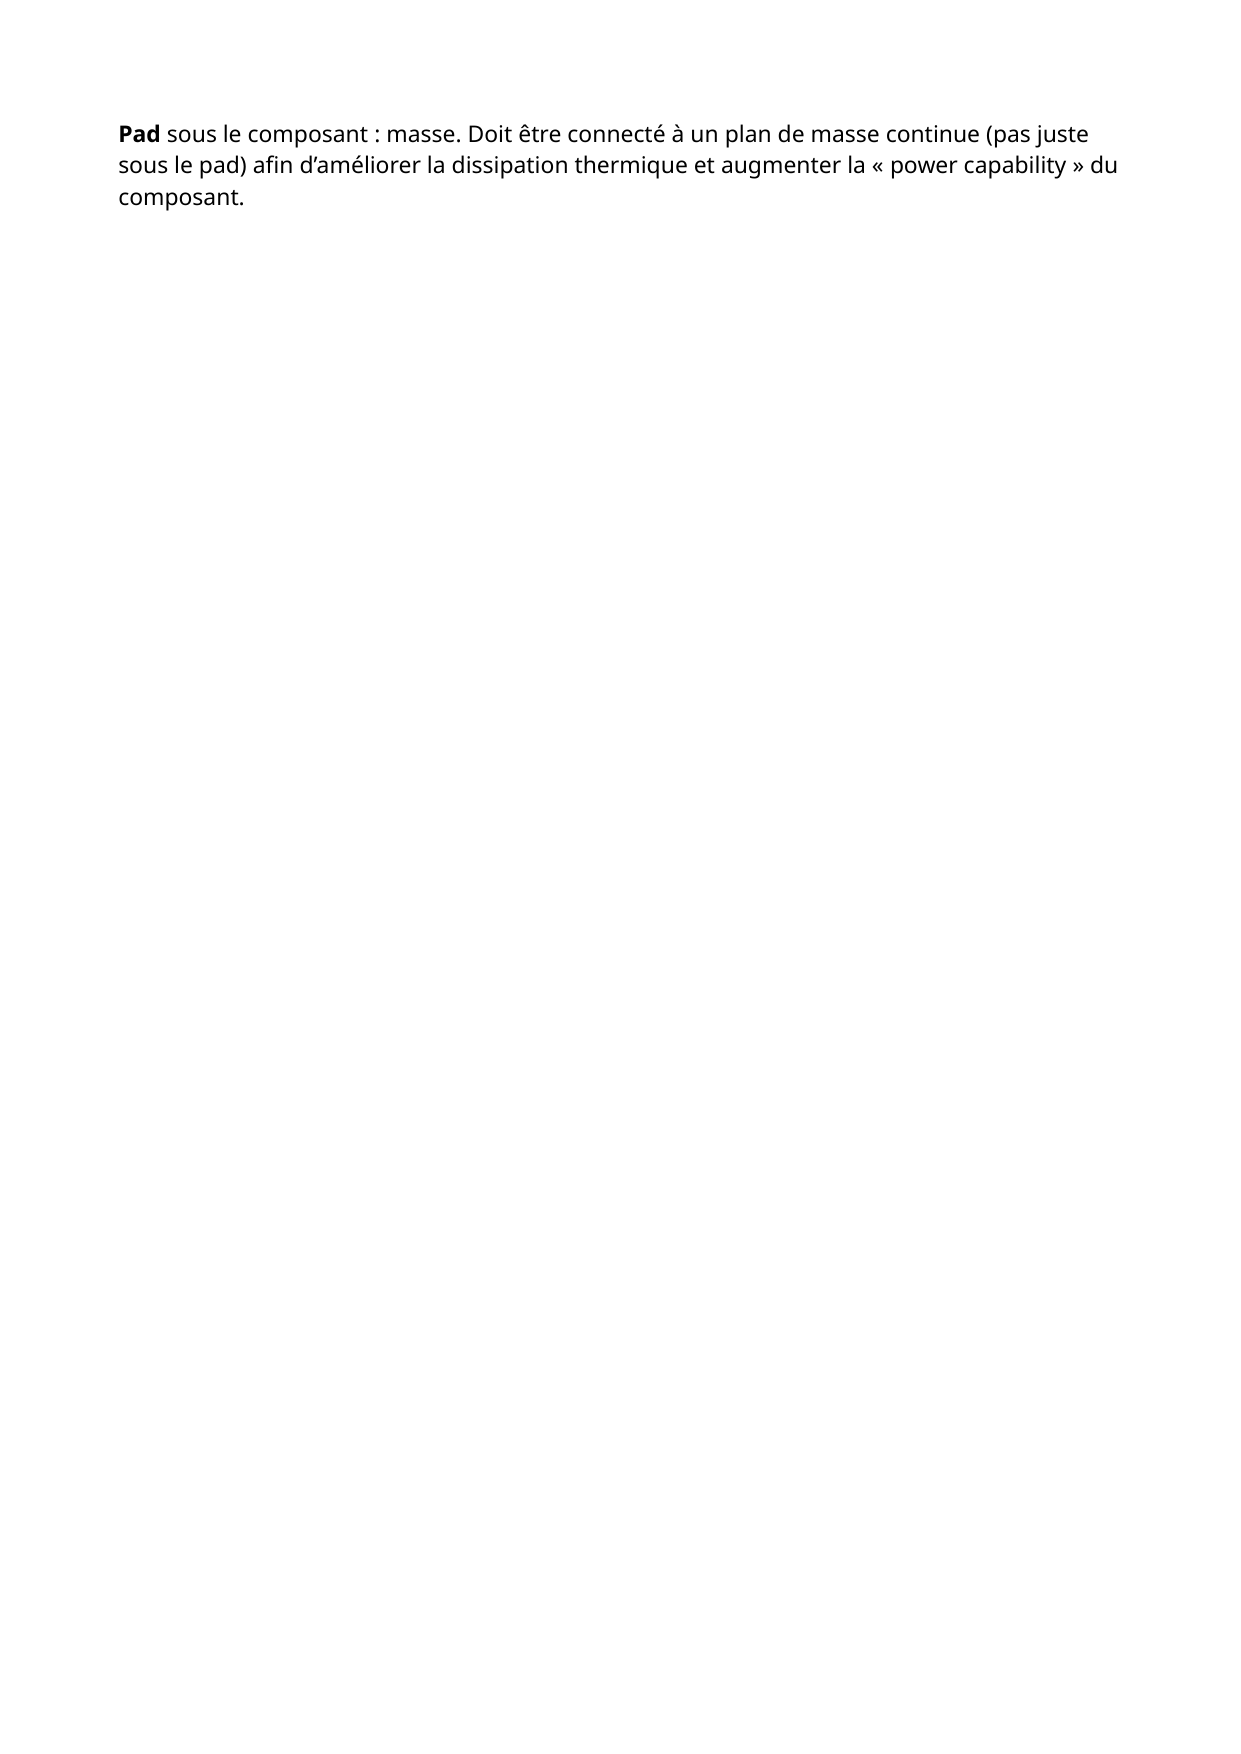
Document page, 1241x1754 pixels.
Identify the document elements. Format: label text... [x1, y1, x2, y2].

text Pad sous le composant : masse. Doit être connecté à un plan de masse continue (pas juste sous le pad) afin d’améliorer la dissipation thermique et augmenter la « power capability » du composant. [118, 118, 1122, 212]
